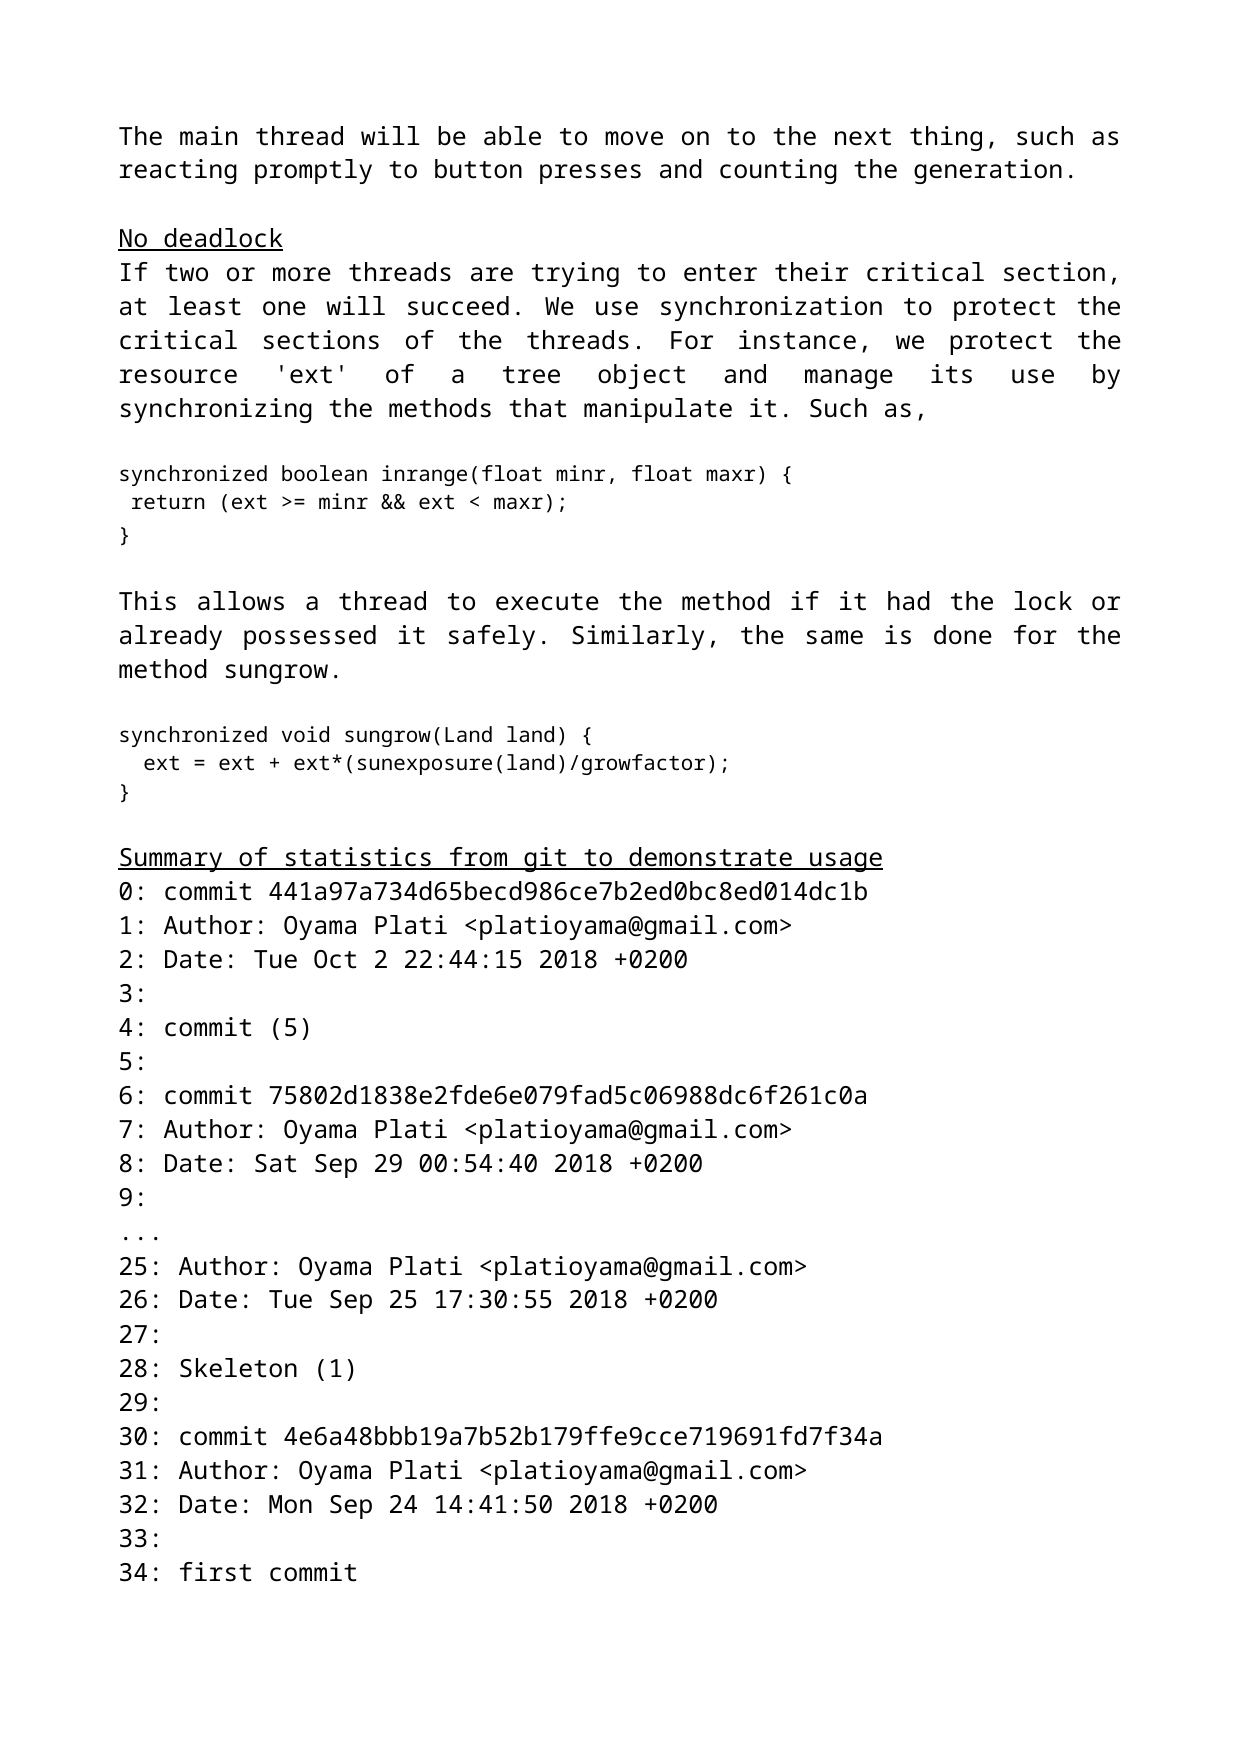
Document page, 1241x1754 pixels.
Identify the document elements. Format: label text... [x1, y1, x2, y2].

text 34: first commit [118, 1555, 1122, 1589]
text ... [118, 1214, 1122, 1248]
text 6: commit 75802d1838e2fde6e079fad5c06988dc6f261c0a [118, 1078, 1122, 1112]
text } [118, 516, 1122, 550]
text return (ext >= minr && ext < maxr); [118, 487, 1122, 516]
text 1: Author: Oyama Plati <platioyama@gmail.com> [118, 907, 1122, 942]
text 27: [118, 1316, 1122, 1350]
text 4: commit (5) [118, 1010, 1122, 1044]
text 26: Date: Tue Sep 25 17:30:55 2018 +0200 [118, 1282, 1122, 1316]
text The main thread will be able to move on to the next thing, such as reacting promptly to button presses and counting the generation. [118, 118, 1122, 186]
text 7: Author: Oyama Plati <platioyama@gmail.com> [118, 1112, 1122, 1146]
text 3: [118, 976, 1122, 1010]
text 0: commit 441a97a734d65becd986ce7b2ed0bc8ed014dc1b [118, 873, 1122, 907]
text 25: Author: Oyama Plati <platioyama@gmail.com> [118, 1248, 1122, 1282]
text } [118, 777, 1122, 805]
text If two or more threads are trying to enter their critical section, at least one will succeed. We use synchronization to protect the critical sections of the threads. For instance, we protect the resource 'ext' of a tree object and manage its use by synchronizing the methods that manipulate it. Such as, [118, 254, 1122, 425]
text 9: [118, 1180, 1122, 1214]
text synchronized void sungrow(Land land) { [118, 720, 1122, 748]
text This allows a thread to execute the method if it had the lock or already possessed it safely. Similarly, the same is done for the method sungrow. [118, 584, 1122, 686]
text 5: [118, 1044, 1122, 1078]
text ext = ext + ext*(sunexposure(land)/growfactor); [118, 748, 1122, 777]
text 2: Date: Tue Oct 2 22:44:15 2018 +0200 [118, 942, 1122, 976]
text No deadlock [118, 220, 1122, 254]
text 29: [118, 1384, 1122, 1418]
text 31: Author: Oyama Plati <platioyama@gmail.com> [118, 1452, 1122, 1487]
text synchronized boolean inrange(float minr, float maxr) { [118, 459, 1122, 487]
text Summary of statistics from git to demonstrate usage [118, 839, 1122, 873]
text 32: Date: Mon Sep 24 14:41:50 2018 +0200 [118, 1487, 1122, 1521]
text 28: Skeleton (1) [118, 1350, 1122, 1384]
text 8: Date: Sat Sep 29 00:54:40 2018 +0200 [118, 1146, 1122, 1180]
text 30: commit 4e6a48bbb19a7b52b179ffe9cce719691fd7f34a [118, 1418, 1122, 1452]
text 33: [118, 1521, 1122, 1555]
